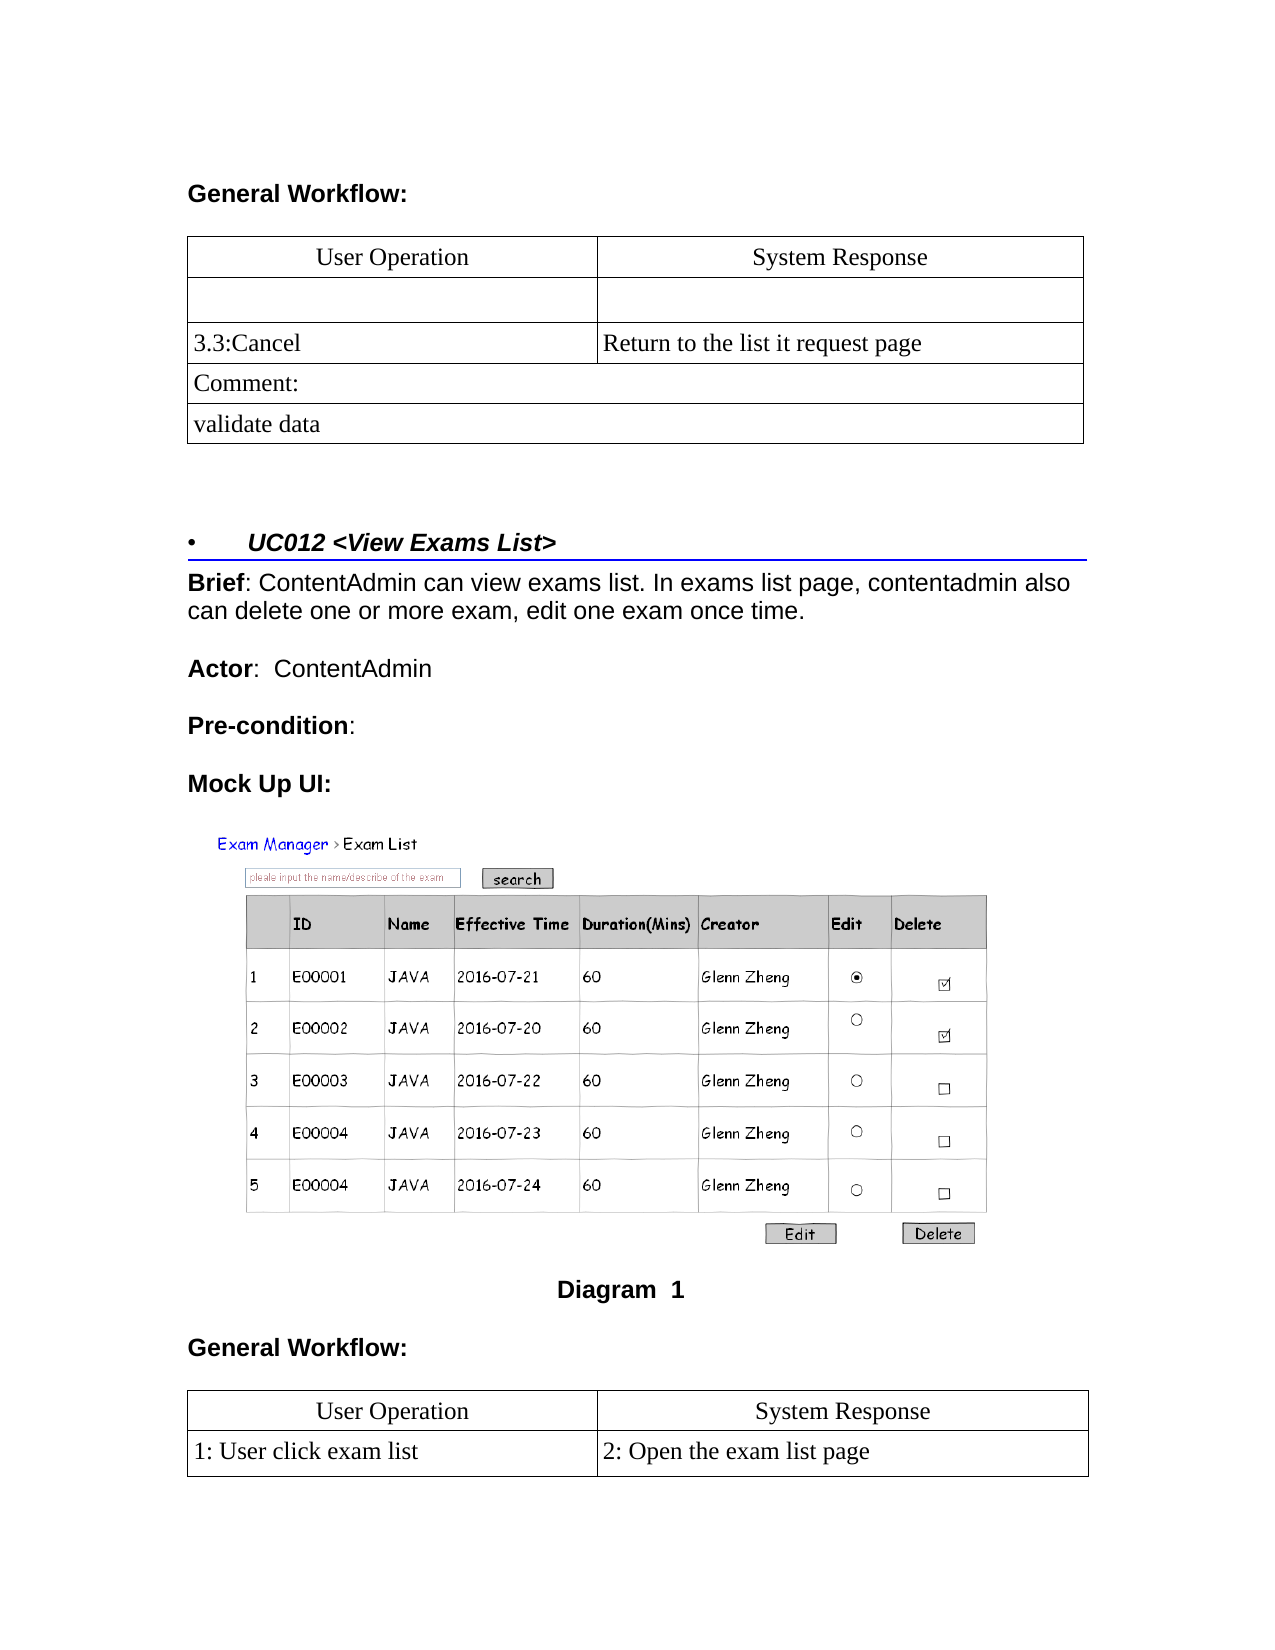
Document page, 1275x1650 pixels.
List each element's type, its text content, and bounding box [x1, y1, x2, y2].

table_cell 1: User click exam list [188, 1431, 597, 1476]
table_header User Operation [188, 237, 597, 277]
table_cell Return to the list it request page [598, 323, 1083, 363]
text Brief: ContentAdmin can view exams list. In exams list page, contentadmin also can delete one or more exam, edit one exam once time. [187, 568, 1087, 625]
text Actor: ContentAdmin [187, 654, 1087, 683]
table_cell Comment: [188, 364, 1083, 403]
table_header System Response [598, 1391, 1088, 1430]
picture [194, 826, 1081, 1247]
table_cell 2: Open the exam list page [598, 1431, 1088, 1476]
text Pre-condition: [187, 711, 1087, 740]
table_cell [188, 278, 597, 322]
table_cell validate data [188, 404, 1083, 443]
text Mock Up UI: [187, 769, 1087, 798]
subtitle UC012 <View Exams List> [187, 528, 1087, 561]
table_header System Response [598, 237, 1083, 277]
table_cell [598, 278, 1083, 322]
text General Workflow: [187, 1332, 1087, 1361]
text Diagram 1 [187, 1275, 1087, 1304]
table_header User Operation [188, 1391, 597, 1430]
text General Workflow: [187, 179, 1087, 207]
table_cell 3.3:Cancel [188, 323, 597, 363]
